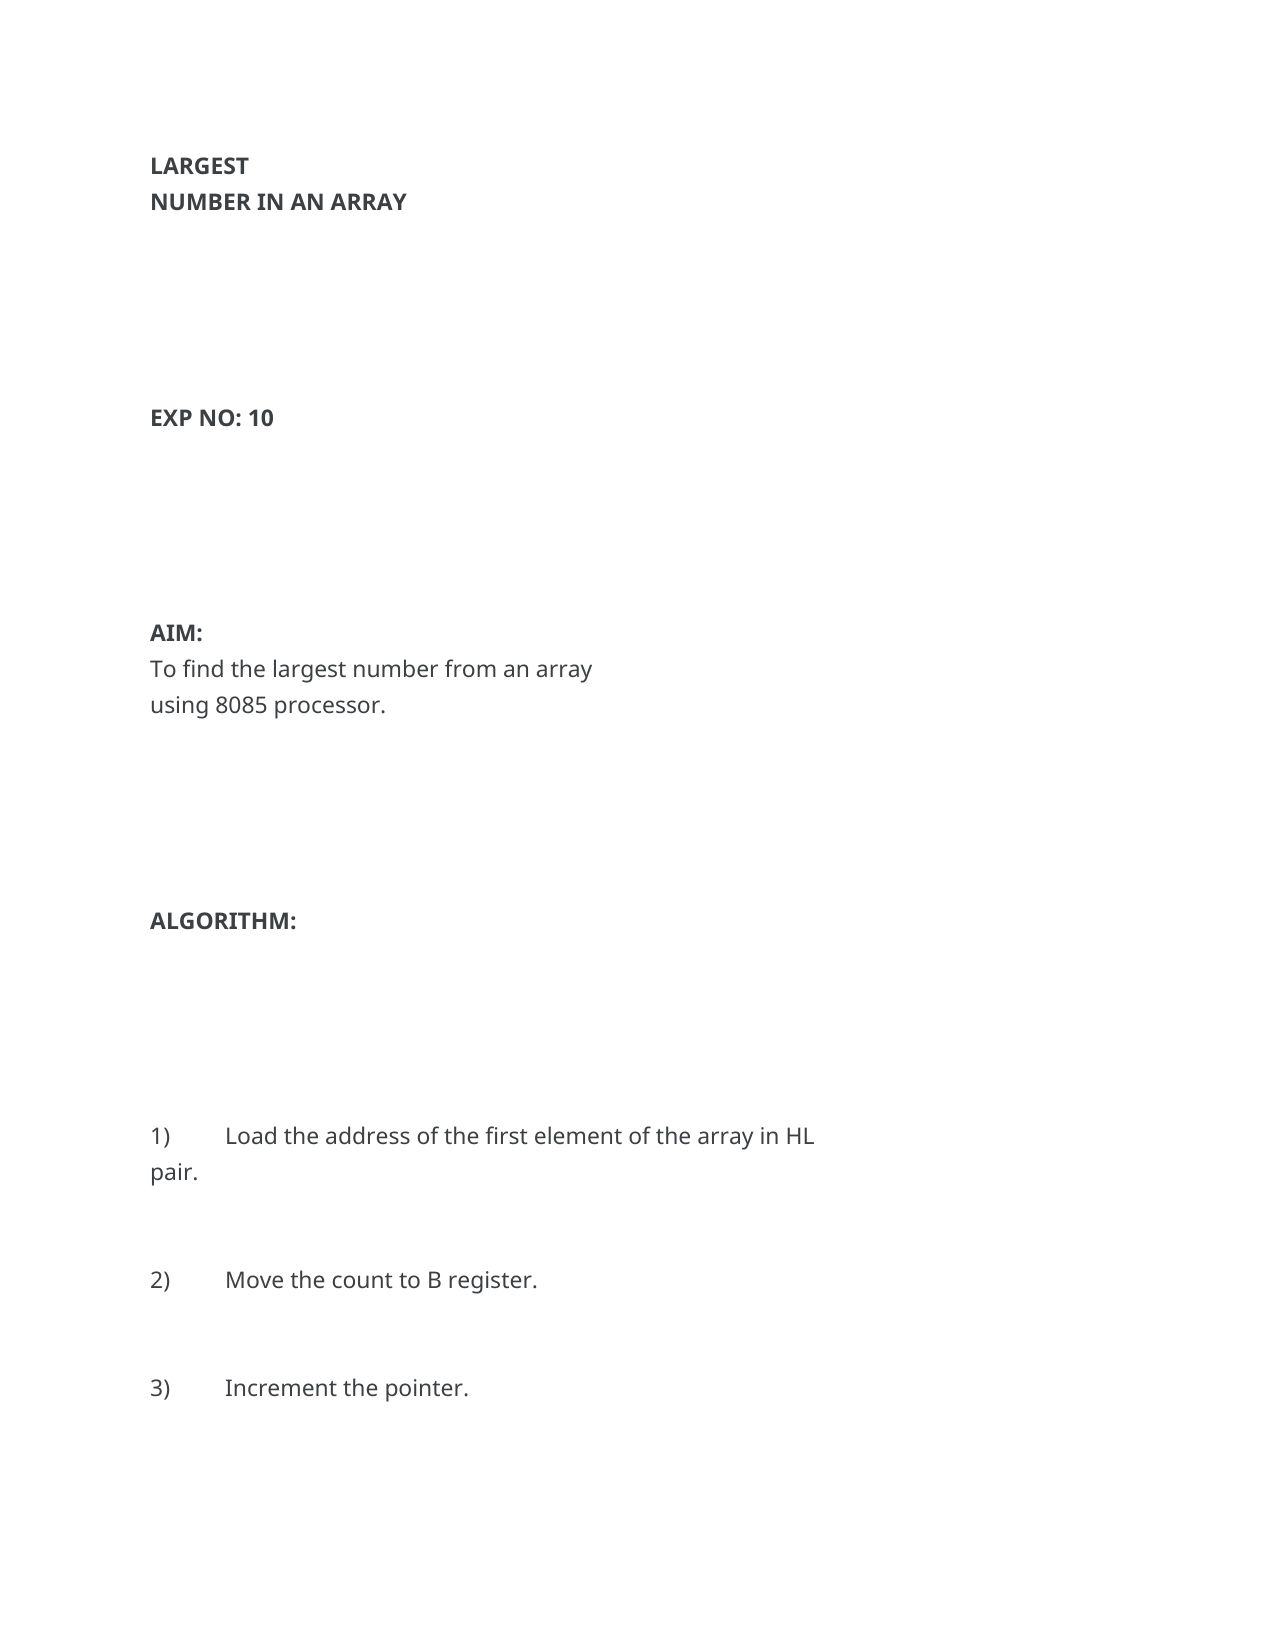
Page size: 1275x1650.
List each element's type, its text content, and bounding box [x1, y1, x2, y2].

text To find the largest number from an array [150, 653, 1125, 684]
text ALGORITHM: [150, 905, 1125, 936]
text 3) Increment the pointer. [150, 1372, 1125, 1403]
text LARGEST [150, 150, 1125, 181]
text using 8085 processor. [150, 689, 1125, 720]
text NUMBER IN AN ARRAY [150, 186, 1125, 217]
text 2) Move the count to B register. [150, 1264, 1125, 1295]
text AIM: [150, 617, 1125, 648]
text pair. [150, 1156, 1125, 1187]
text 1) Load the address of the first element of the array in HL [150, 1120, 1125, 1152]
text EXP NO: 10 [150, 402, 1125, 433]
